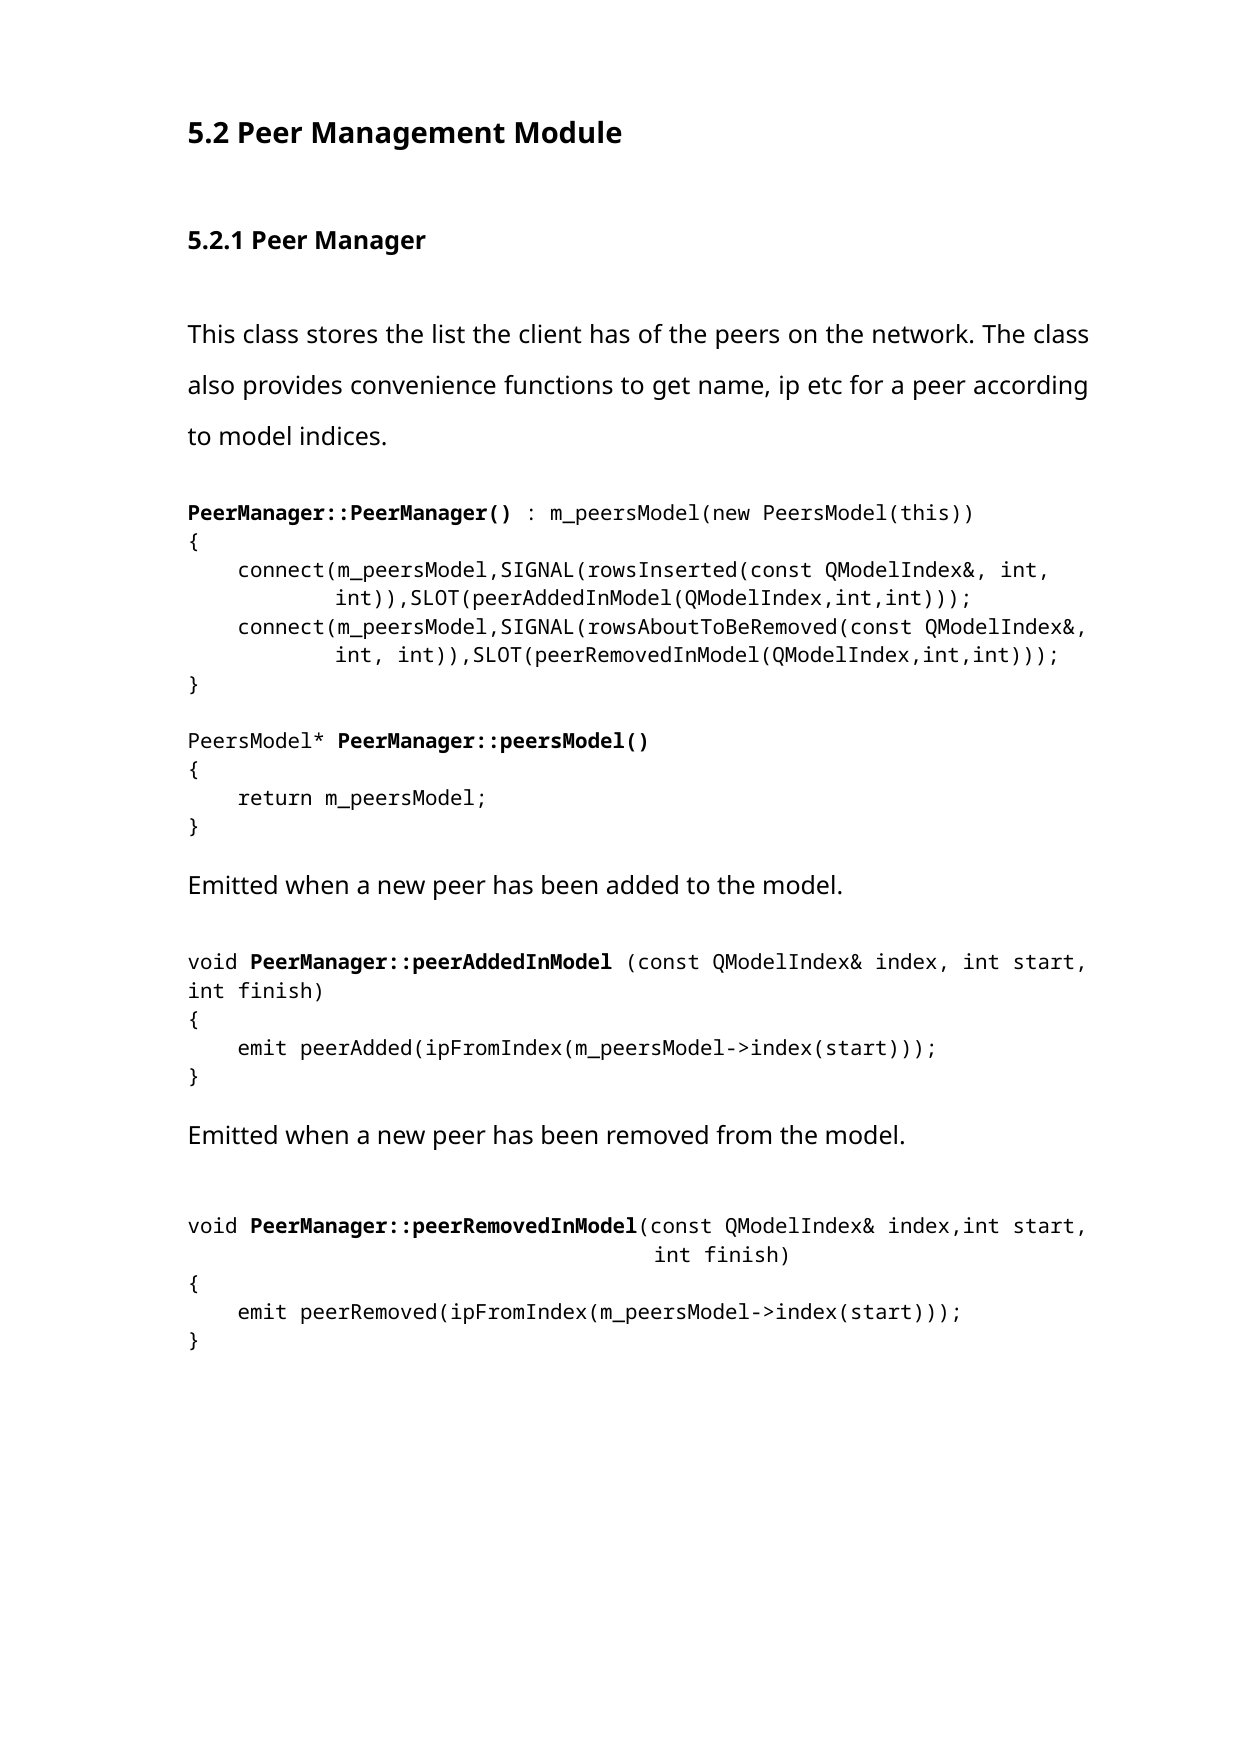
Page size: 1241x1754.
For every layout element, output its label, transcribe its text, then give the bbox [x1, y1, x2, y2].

text PeerManager::PeerManager() : m_peersModel(new PeersModel(this)) [187, 498, 1091, 527]
text } [187, 669, 1091, 697]
text void PeerManager::peerAddedInModel (const QModelIndex& index, int start, int finish) [187, 947, 1091, 1004]
text PeersModel* PeerManager::peersModel() [187, 726, 1091, 754]
text emit peerAdded(ipFromIndex(m_peersModel->index(start))); [187, 1033, 1091, 1061]
text return m_peersModel; [187, 783, 1091, 811]
text { [187, 754, 1091, 783]
text } [187, 811, 1091, 839]
text connect(m_peersModel,SIGNAL(rowsInserted(const QModelIndex&, int, int)),SLOT(peerAddedInModel(QModelIndex,int,int))); [187, 555, 1091, 612]
text Emitted when a new peer has been added to the model. [187, 868, 1091, 902]
text emit peerRemoved(ipFromIndex(m_peersModel->index(start))); [187, 1297, 1091, 1325]
text connect(m_peersModel,SIGNAL(rowsAboutToBeRemoved(const QModelIndex&, int, int)),SLOT(peerRemovedInModel(QModelIndex,int,int))); [187, 612, 1091, 669]
text { [187, 527, 1091, 555]
text Emitted when a new peer has been removed from the model. [187, 1118, 1091, 1152]
text } [187, 1325, 1091, 1354]
text { [187, 1268, 1091, 1297]
text 5.2 Peer Management Module [187, 112, 1091, 152]
text 5.2.1 Peer Manager [187, 223, 1091, 257]
text { [187, 1004, 1091, 1033]
text void PeerManager::peerRemovedInModel(const QModelIndex& index,int start, int finish) [187, 1212, 1091, 1268]
text This class stores the list the client has of the peers on the network. The class also provides convenience functions to get name, ip etc for a peer according to model indices. [187, 317, 1091, 453]
text } [187, 1061, 1091, 1089]
